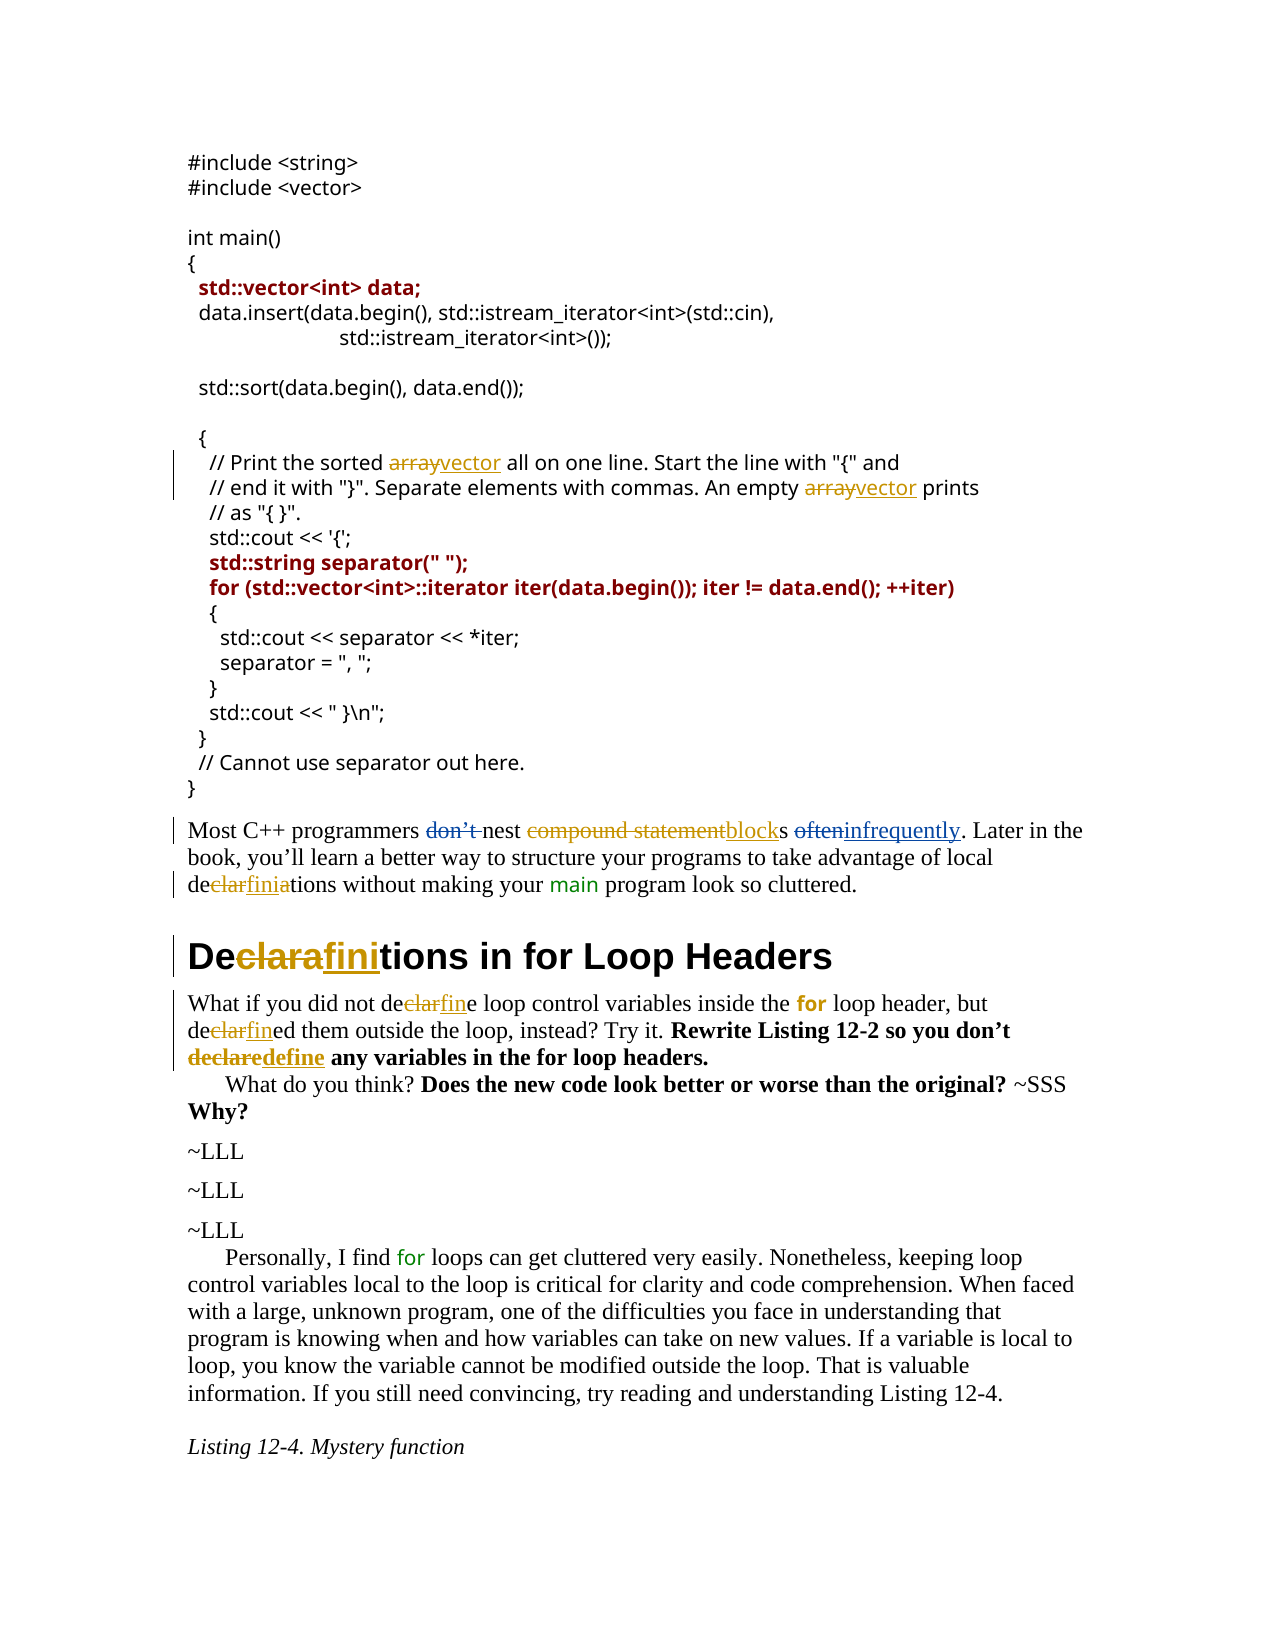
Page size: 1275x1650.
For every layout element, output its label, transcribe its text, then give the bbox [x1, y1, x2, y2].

text for (std::vector<int>::iterator iter(data.begin()); iter != data.end(); ++iter) [187, 575, 1072, 600]
text } [187, 675, 1072, 700]
text // Print the sorted vector all on one line. Start the line with "{" and [187, 450, 1072, 475]
text separator = ", "; [187, 650, 1072, 675]
text #include <vector> [187, 175, 1072, 200]
text Personally, I find for loops can get cluttered very easily. Nonetheless, keeping loop control variables local to the loop is critical for clarity and code comprehension. When faced with a large, unknown program, one of the difficulties you face in understanding that program is knowing when and how variables can take on new values. If a variable is local to loop, you know the variable cannot be modified outside the loop. That is valuable information. If you still need convincing, try reading and understanding Listing 12-4. [187, 1244, 1087, 1406]
text { [187, 600, 1072, 625]
text Listing 12-4. Mystery function [187, 1431, 1087, 1461]
text std::sort(data.begin(), data.end()); [187, 375, 1072, 400]
text std::string separator(" "); [187, 550, 1072, 575]
text { [187, 250, 1072, 275]
text std::istream_iterator<int>()); [187, 325, 1072, 350]
subtitle Definitions in for Loop Headers [187, 935, 1087, 977]
text { [187, 425, 1072, 450]
text data.insert(data.begin(), std::istream_iterator<int>(std::cin), [187, 300, 1072, 325]
text int main() [187, 225, 1072, 250]
text std::cout << " }\n"; [187, 700, 1072, 725]
text std::vector<int> data; [187, 275, 1072, 300]
text } [187, 725, 1072, 750]
text // as "{ }". [187, 500, 1072, 525]
text } [187, 775, 1072, 800]
text ~LLL [187, 1217, 1087, 1244]
text ~LLL [187, 1138, 1087, 1165]
text // end it with "}". Separate elements with commas. An empty vector prints [187, 475, 1072, 500]
text What if you did not define loop control variables inside the for loop header, but defined them outside the loop, instead? Try it. Rewrite Listing 12-2 so you don’t define any variables in the for loop headers. [187, 990, 1087, 1071]
text // Cannot use separator out here. [187, 750, 1072, 775]
text std::cout << separator << *iter; [187, 625, 1072, 650]
text ~LLL [187, 1177, 1087, 1204]
text What do you think? Does the new code look better or worse than the original? ~SSS Why? [187, 1071, 1087, 1125]
text #include <string> [187, 150, 1072, 175]
text std::cout << '{'; [187, 525, 1072, 550]
text Most C++ programmers nest blocks infrequently. Later in the book, you’ll learn a better way to structure your programs to take advantage of local definitions without making your main program look so cluttered. [187, 817, 1087, 898]
